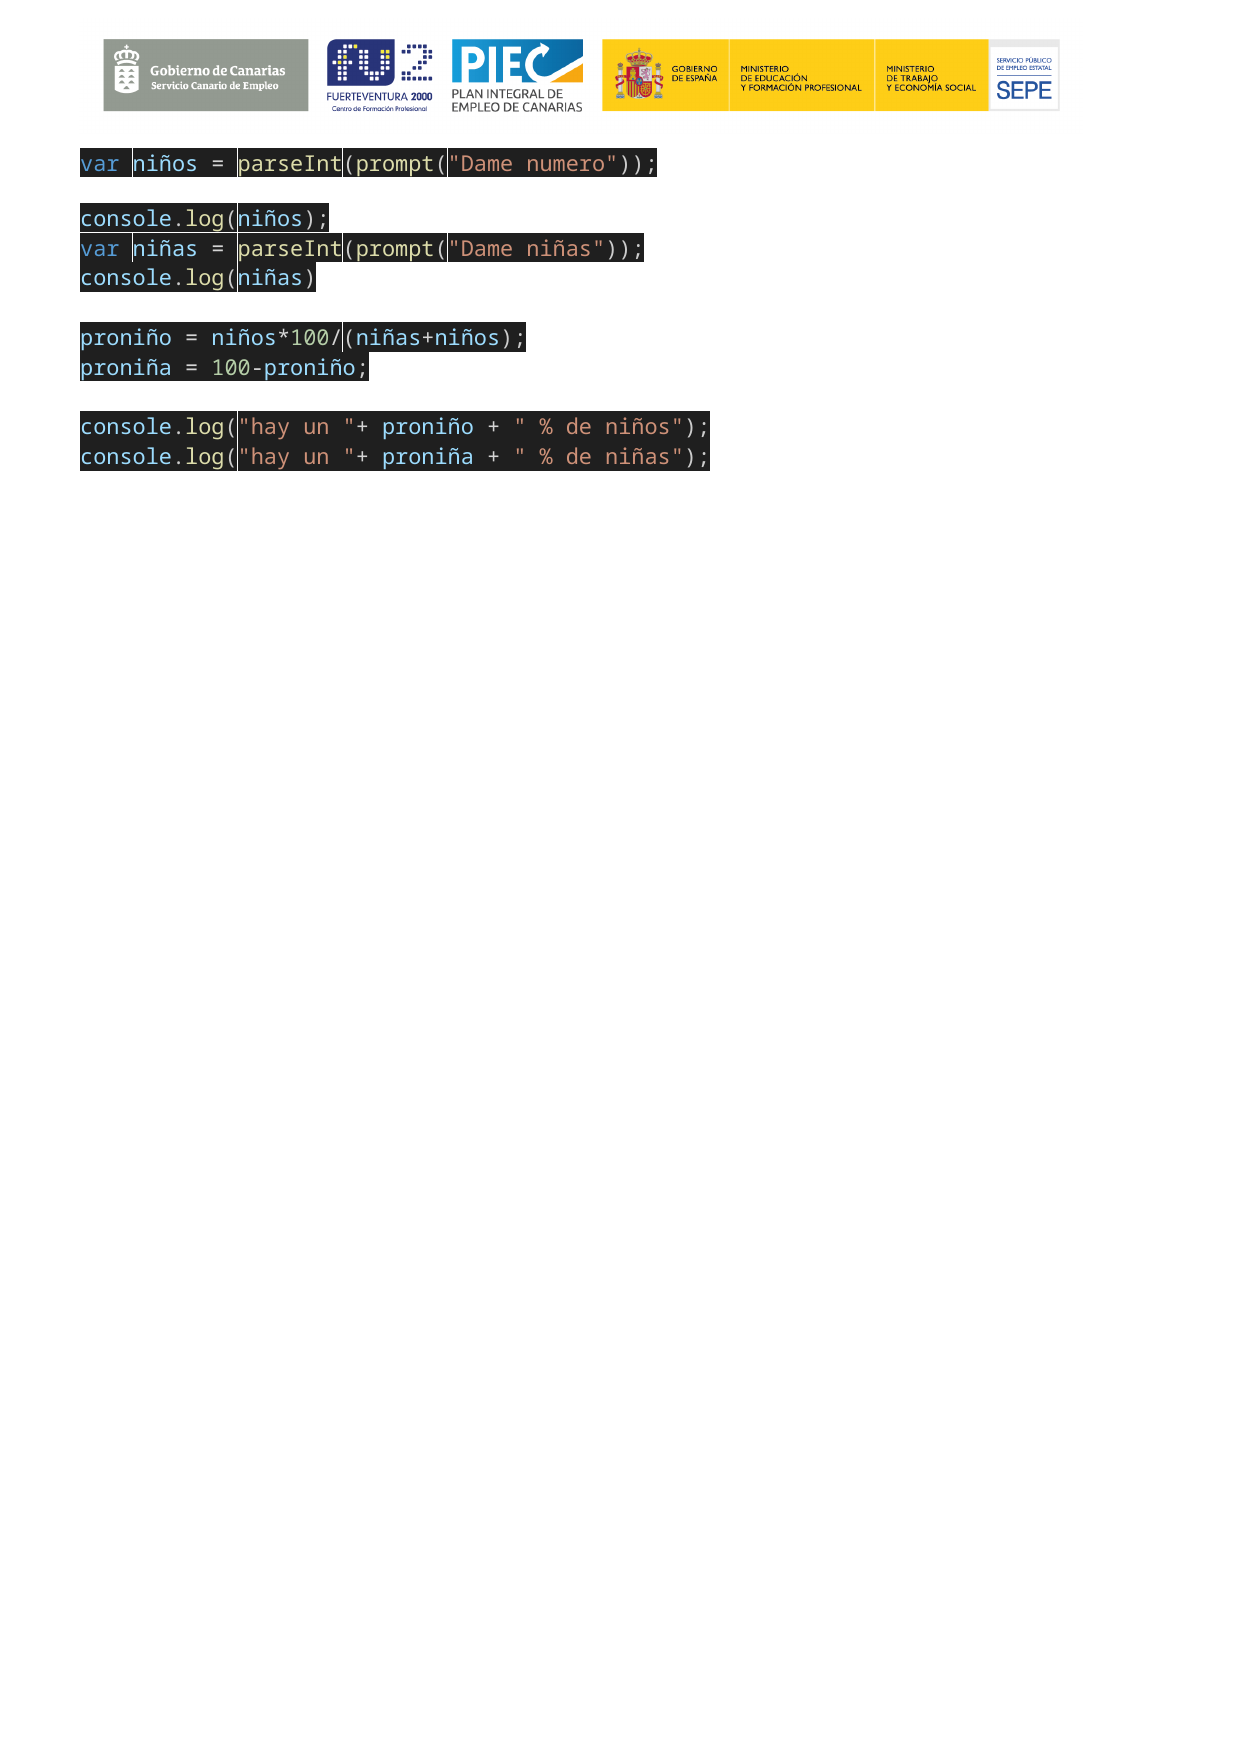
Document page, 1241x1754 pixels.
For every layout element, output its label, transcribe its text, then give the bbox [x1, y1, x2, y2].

text console.log(niños); [80, 203, 1211, 232]
picture [79, 18, 1084, 134]
text var niños = parseInt(prompt("Dame numero")); [80, 148, 1211, 177]
text var niñas = parseInt(prompt("Dame niñas")); [80, 232, 1211, 262]
text proniña = 100-proniño; [80, 352, 1211, 381]
text console.log(niñas) [80, 262, 1211, 292]
text console.log("hay un "+ proniño + " % de niños"); [80, 411, 1211, 441]
text proniño = niños*100/(niñas+niños); [80, 322, 1211, 352]
text console.log("hay un "+ proniña + " % de niñas"); [80, 441, 1211, 471]
